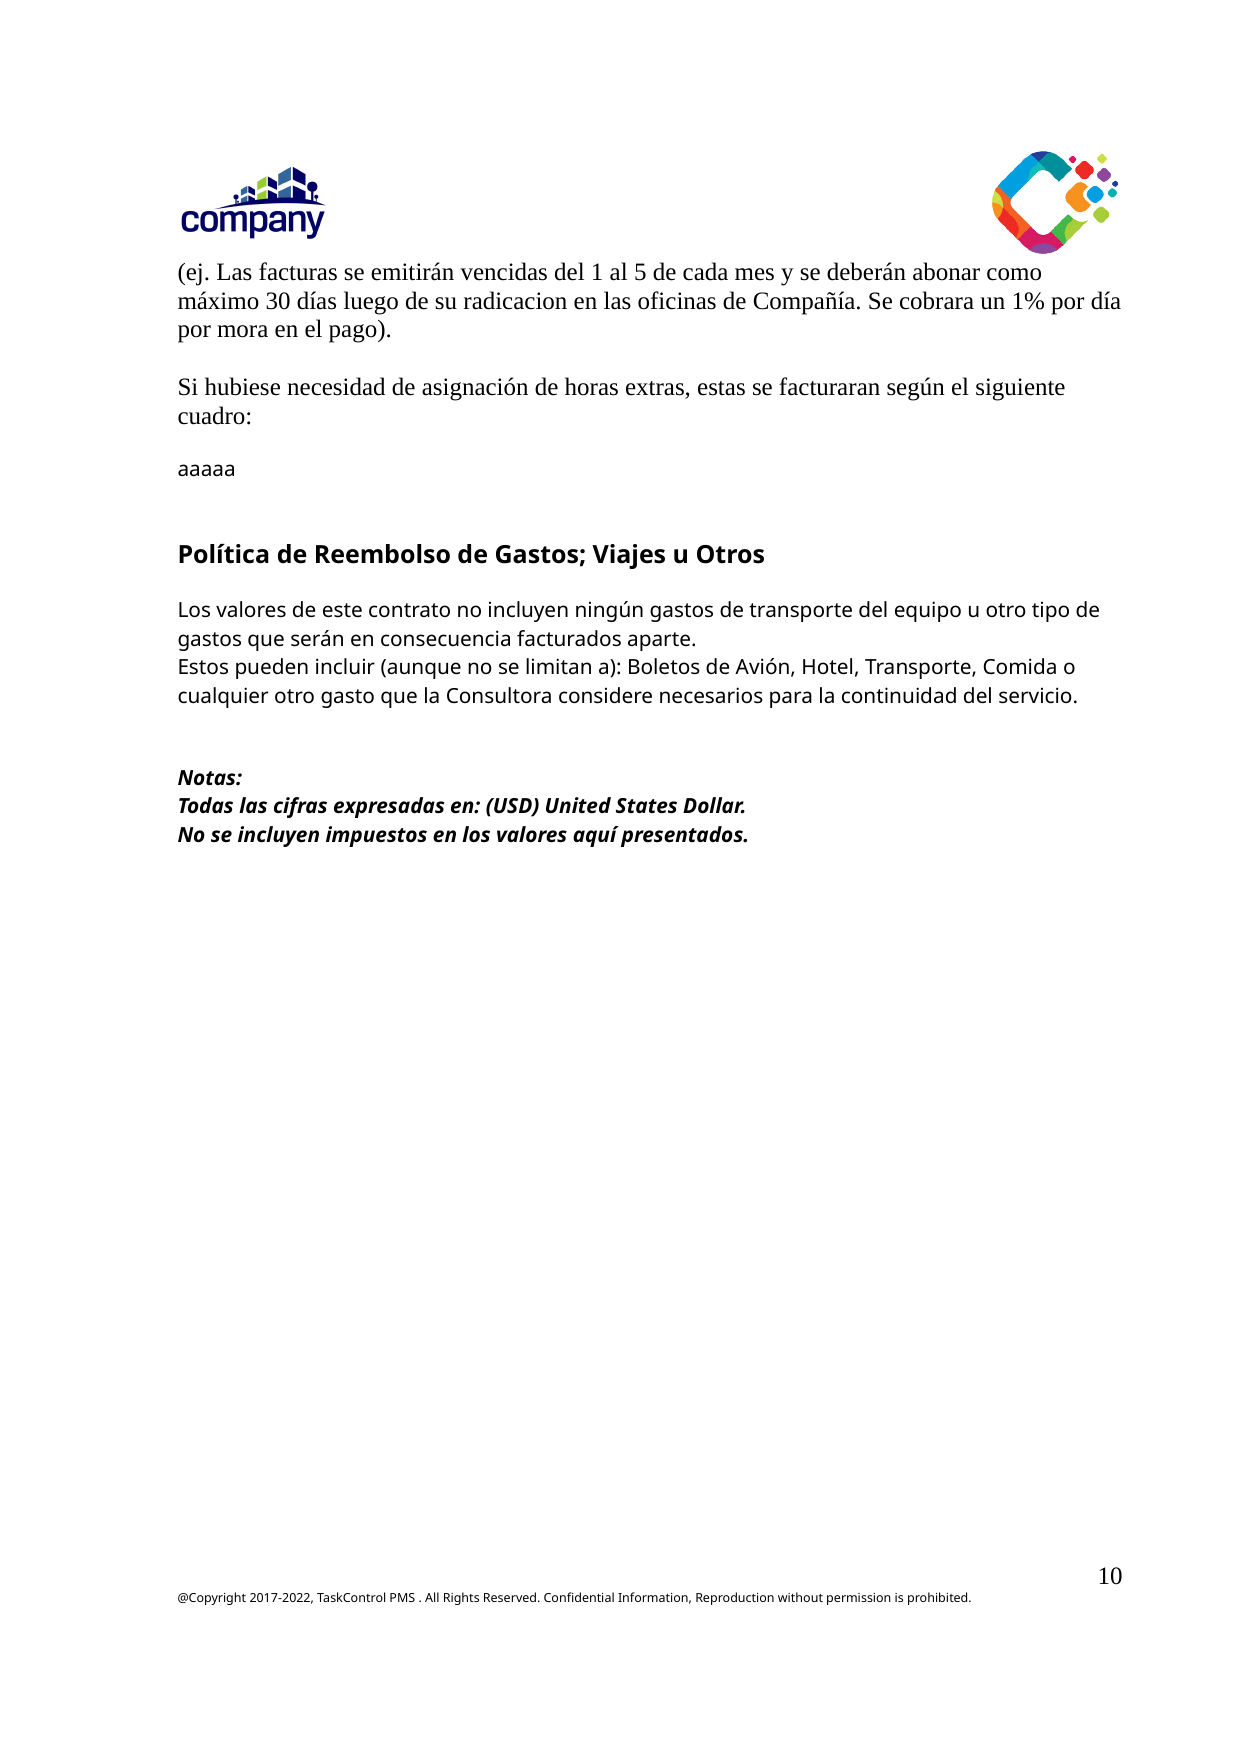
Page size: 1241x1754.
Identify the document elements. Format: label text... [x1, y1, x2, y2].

picture [989, 147, 1121, 257]
text (ej. Las facturas se emitirán vencidas del 1 al 5 de cada mes y se deberán abonar como máximo 30 días luego de su radicacion en las oficinas de Compañía. Se cobrara un 1% por día por mora en el pago). Si hubiese necesidad de asignación de horas extras, estas se facturaran según el siguiente cuadro: [177, 257, 1122, 429]
text Política de Reembolso de Gastos; Viajes u Otros [177, 508, 1122, 571]
text Los valores de este contrato no incluyen ningún gastos de transporte del equipo u otro tipo de gastos que serán en consecuencia facturados aparte. Estos pueden incluir (aunque no se limitan a): Boletos de Avión, Hotel, Transporte, Comida o cualquier otro gasto que la Consultora considere necesarios para la continuidad del servicio. [177, 596, 1122, 738]
picture [177, 147, 334, 257]
text aaaaa [177, 454, 1122, 483]
text Notas: Todas las cifras expresadas en: (USD) United States Dollar. No se incluyen impuestos en los valores aquí presentados. [177, 763, 1122, 848]
